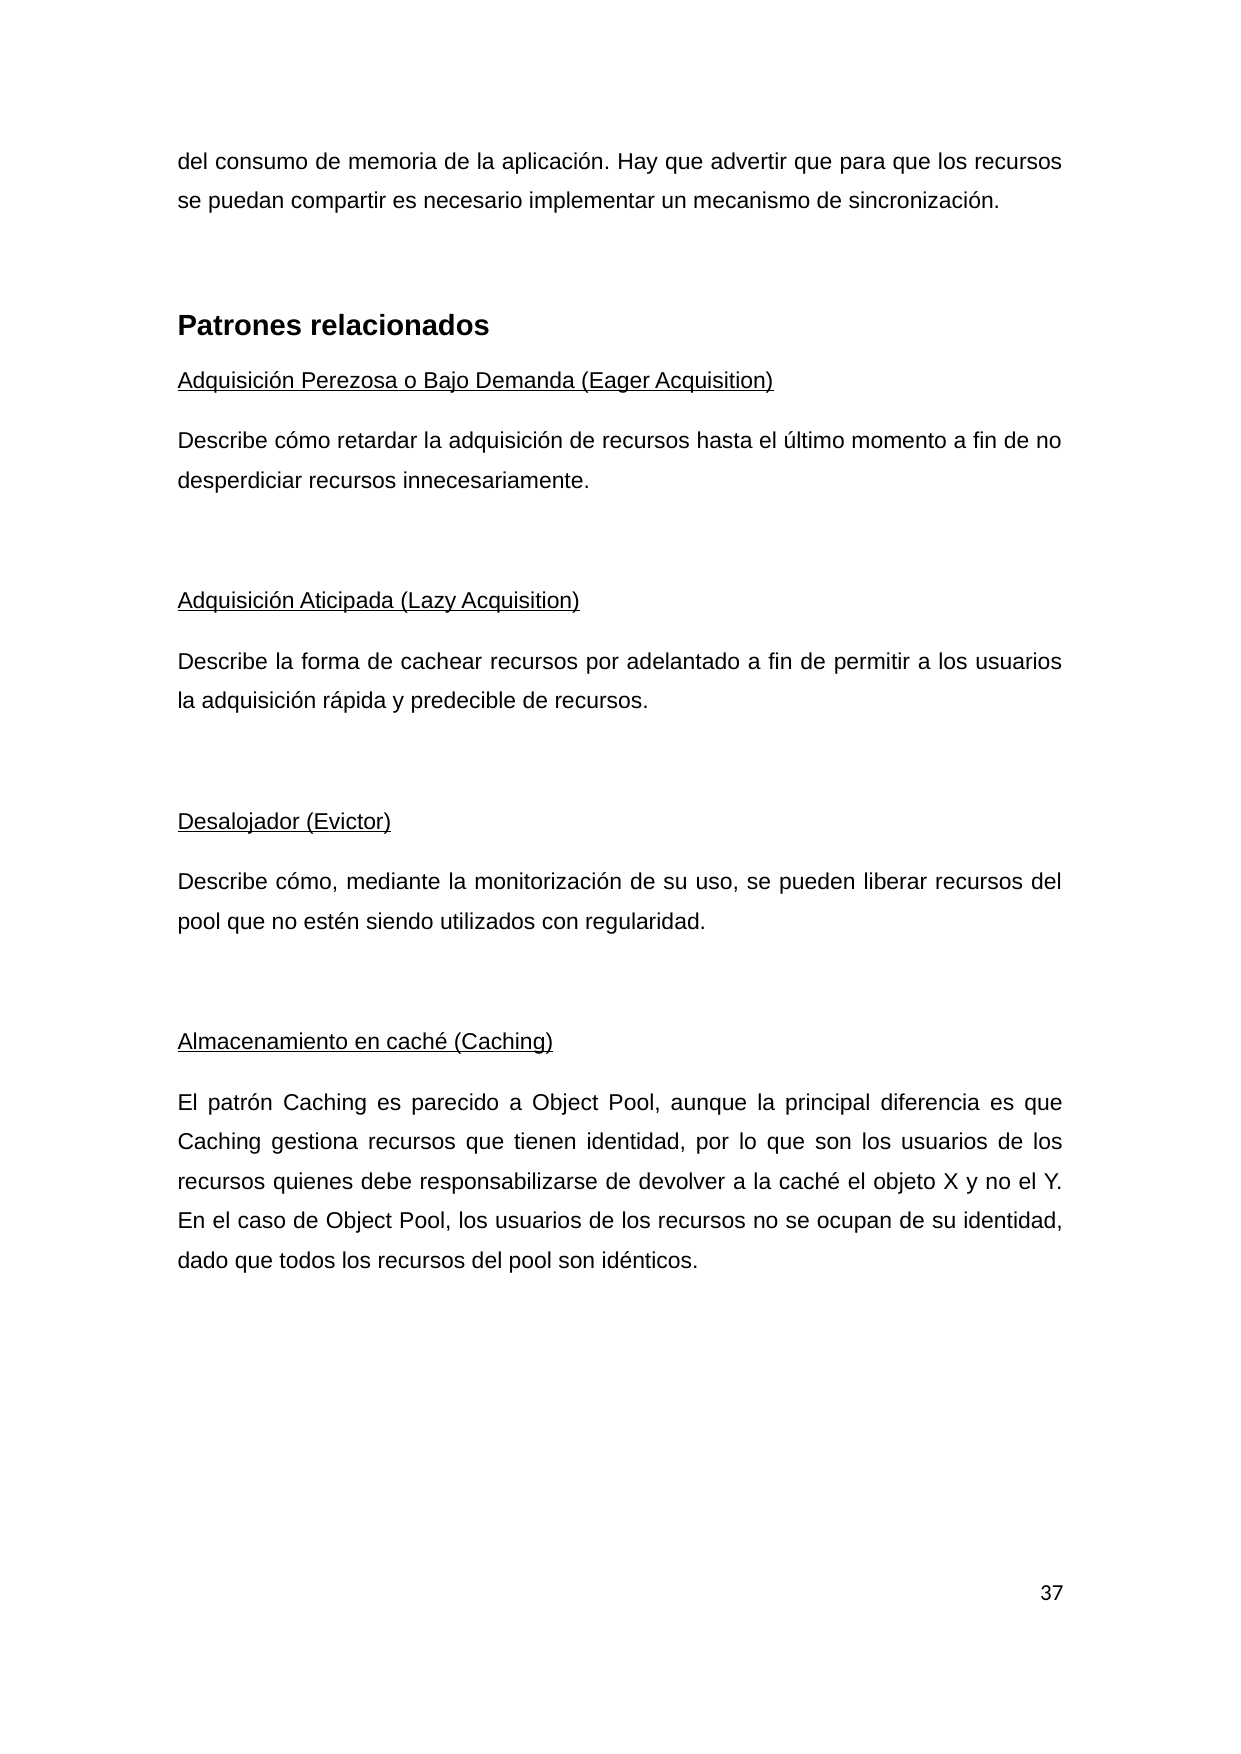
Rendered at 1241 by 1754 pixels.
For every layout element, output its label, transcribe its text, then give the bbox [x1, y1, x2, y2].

text El patrón Caching es parecido a Object Pool, aunque la principal diferencia es que Caching gestiona recursos que tienen identidad, por lo que son los usuarios de los recursos quienes debe responsabilizarse de devolver a la caché el objeto X y no el Y. En el caso de Object Pool, los usuarios de los recursos no se ocupan de su identidad, dado que todos los recursos del pool son idénticos. [177, 1089, 1063, 1273]
text Describe cómo retardar la adquisición de recursos hasta el último momento a fin de no desperdiciar recursos innecesariamente. [177, 427, 1063, 493]
text Describe cómo, mediante la monitorización de su uso, se pueden liberar recursos del pool que no estén siendo utilizados con regularidad. [177, 868, 1063, 934]
text Almacenamiento en caché (Caching) [177, 1028, 1063, 1055]
text del consumo de memoria de la aplicación. Hay que advertir que para que los recursos se puedan compartir es necesario implementar un mecanismo de sincronización. [177, 148, 1063, 213]
text Describe la forma de cachear recursos por adelantado a fin de permitir a los usuarios la adquisición rápida y predecible de recursos. [177, 648, 1063, 714]
text Desalojador (Evictor) [177, 808, 1063, 834]
text Patrones relacionados [177, 308, 1063, 341]
text Adquisición Perezosa o Bajo Demanda (Eager Acquisition) [177, 367, 1063, 393]
text Adquisición Aticipada (Lazy Acquisition) [177, 587, 1063, 614]
